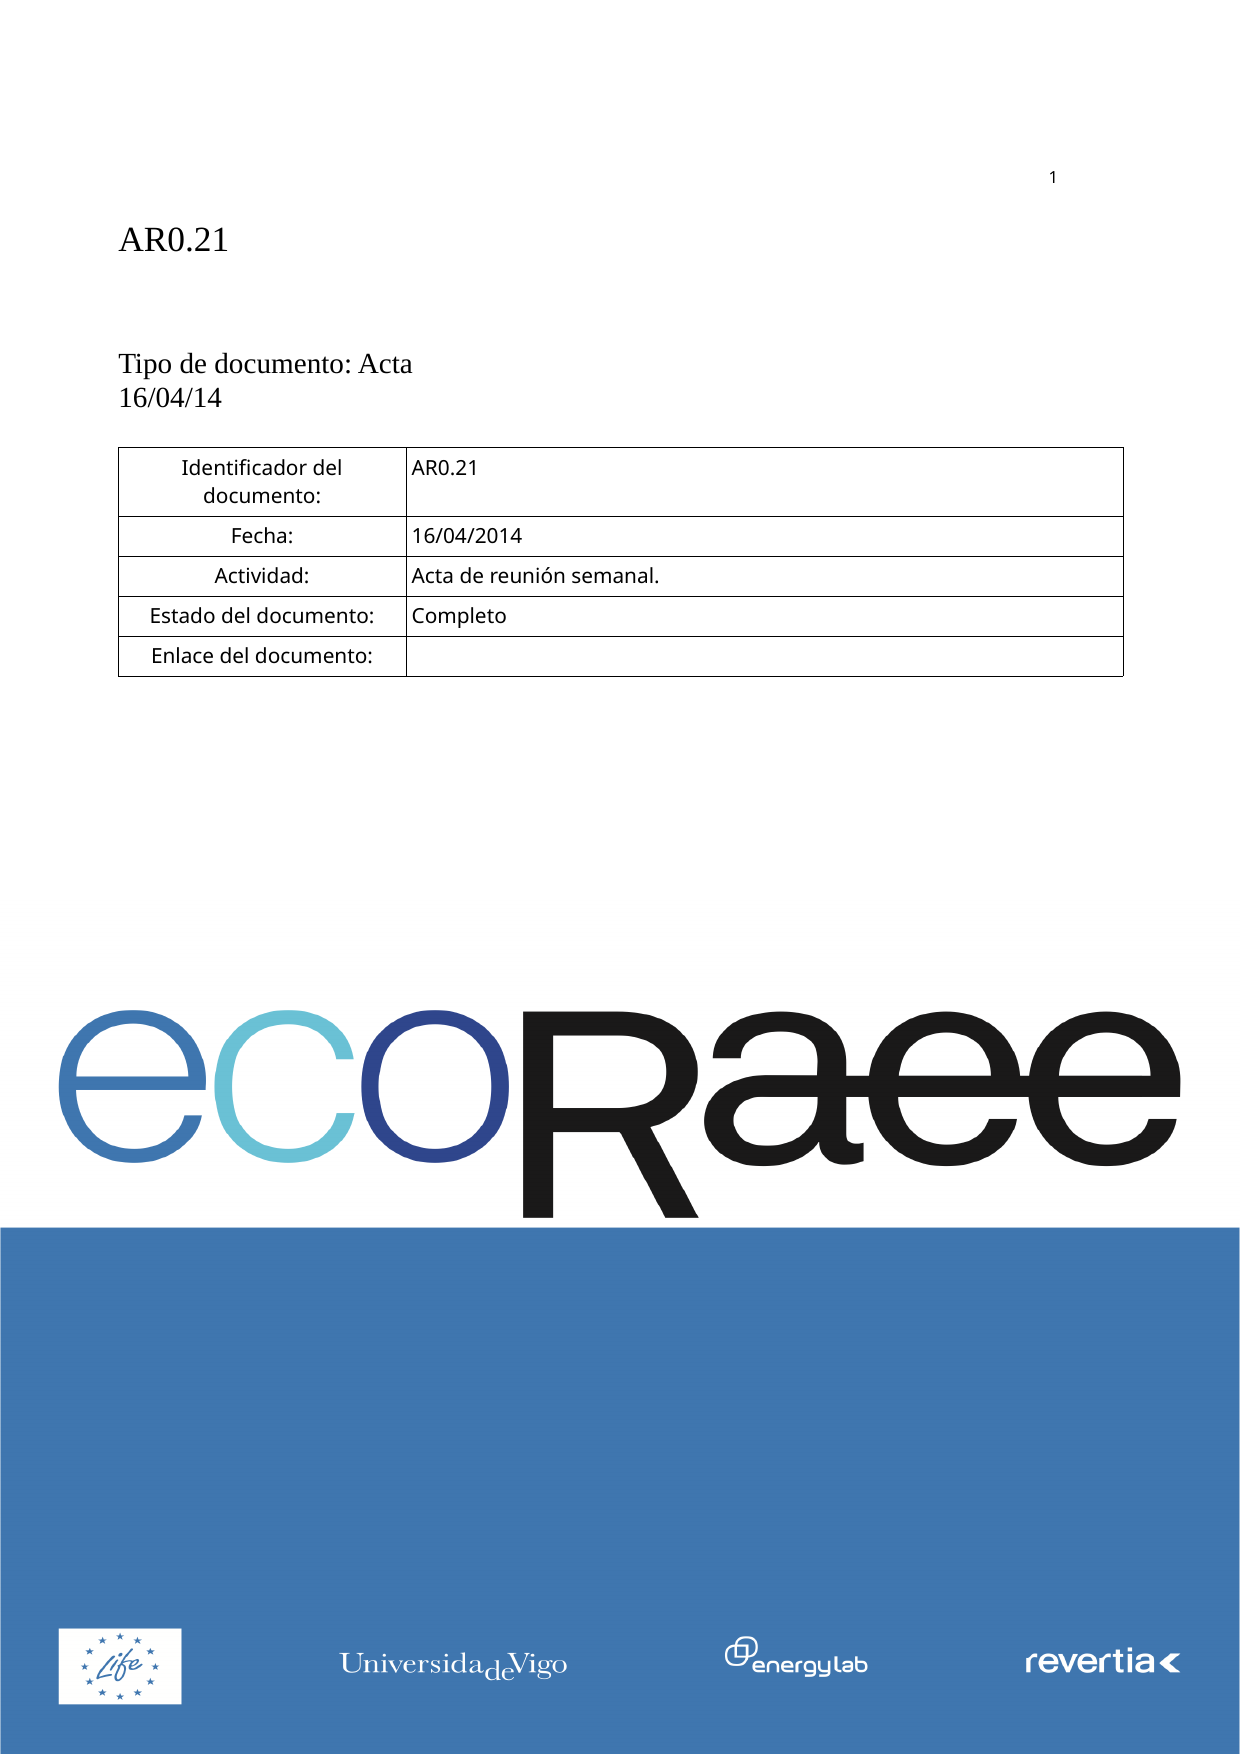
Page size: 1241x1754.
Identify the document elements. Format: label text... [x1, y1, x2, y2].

table_cell Acta de reunión semanal. [407, 557, 1123, 596]
table_cell Enlace del documento: [119, 637, 406, 676]
table_header AR0.21 [407, 448, 1123, 516]
text 16/04/14 [118, 380, 1122, 414]
table_cell Actividad: [119, 557, 406, 596]
table_cell Estado del documento: [119, 597, 406, 636]
table_cell 16/04/2014 [407, 517, 1123, 556]
table_cell Fecha: [119, 517, 406, 556]
table_cell [407, 637, 1123, 676]
text Tipo de documento: Acta [118, 347, 1122, 380]
text AR0.21 [118, 218, 1122, 259]
table_header Identificador del documento: [119, 448, 406, 516]
table_cell Completo [407, 597, 1123, 636]
